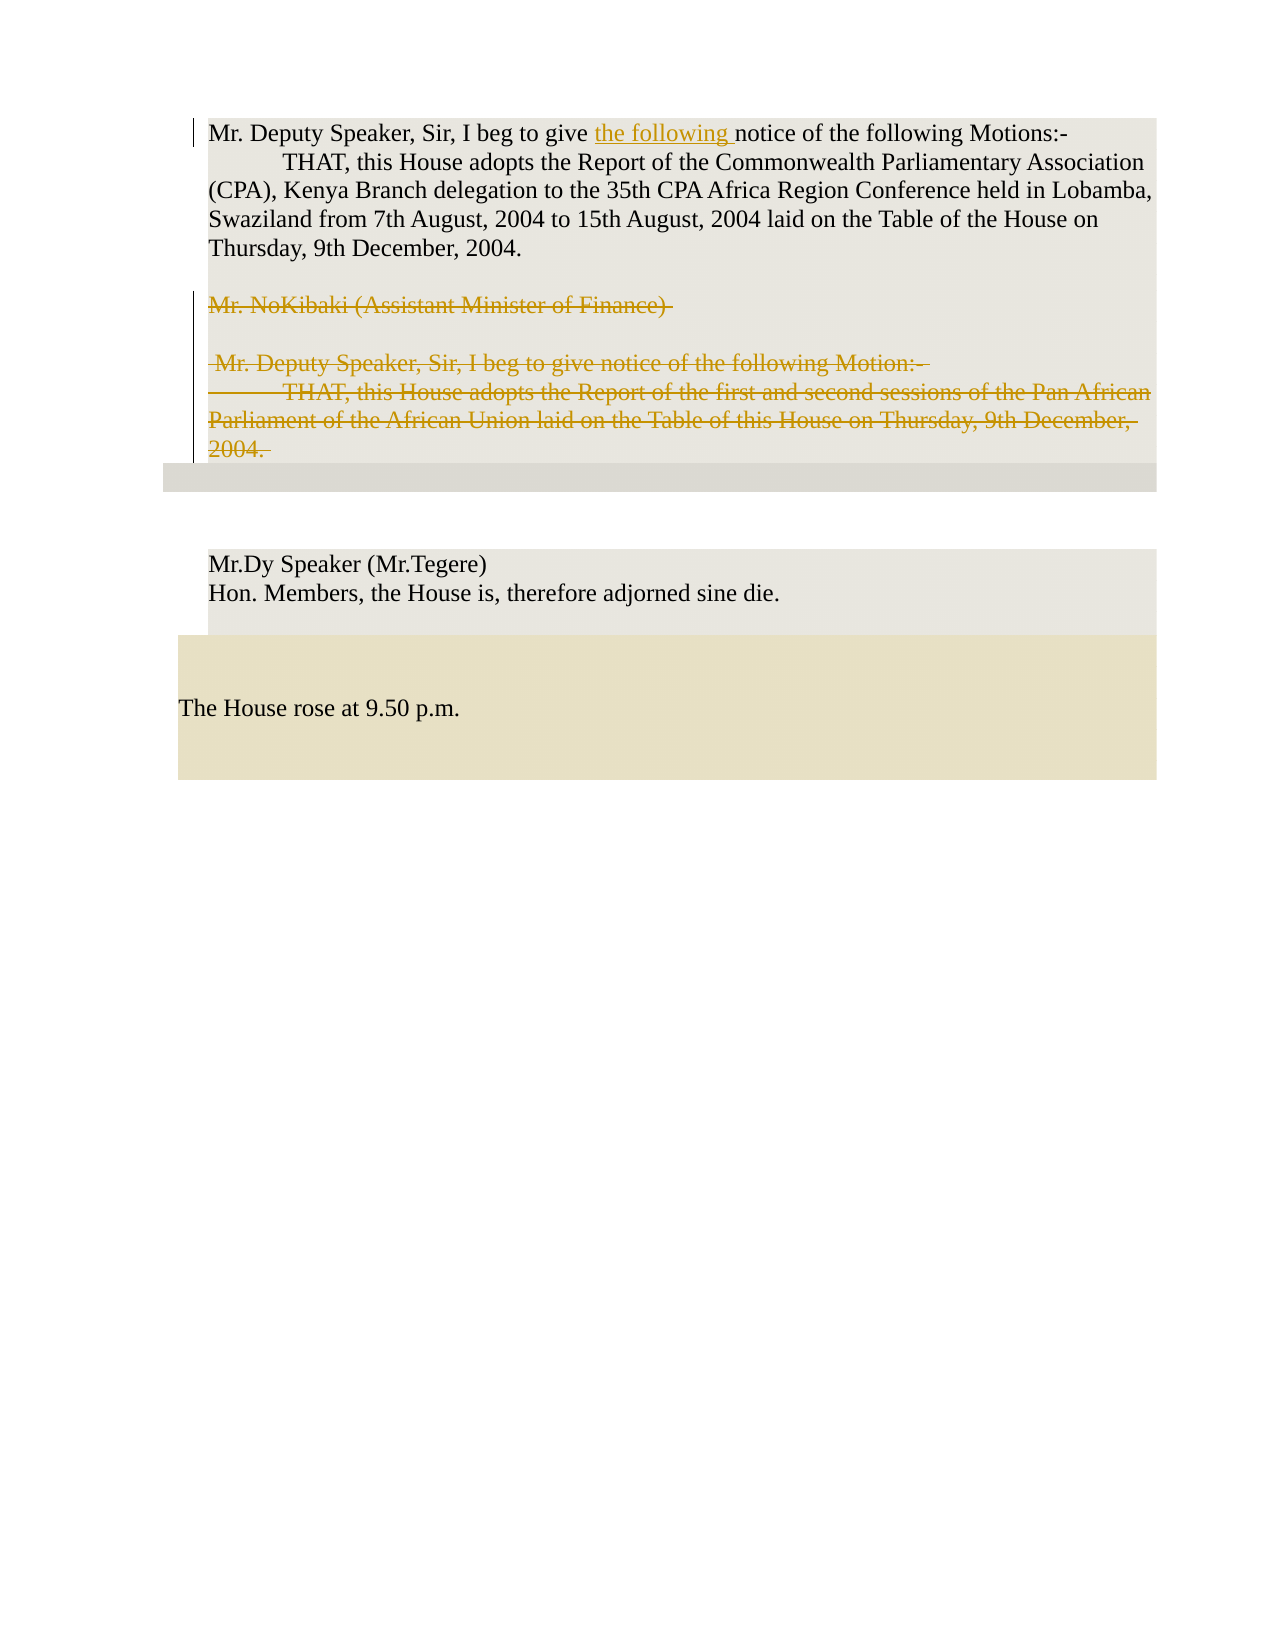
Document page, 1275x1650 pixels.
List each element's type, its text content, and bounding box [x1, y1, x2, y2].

picture [582, 385, 588, 392]
picture [163, 262, 1157, 492]
text Mr. Deputy Speaker, Sir, I beg to give the following notice of the following Motions:- [208, 118, 1157, 147]
picture [1028, 413, 1037, 421]
picture [178, 607, 1157, 693]
text Hon. Members, the House is, therefore adjorned sine die. [208, 578, 1157, 607]
picture [178, 722, 1157, 780]
text The House rose at 9.50 p.m. [178, 693, 1157, 722]
text Mr.Dy Speaker (Mr.Tegere) [208, 549, 1157, 578]
text THAT, this House adopts the Report of the Commonwealth Parliamentary Association (CPA), Kenya Branch delegation to the 35th CPA Africa Region Conference held in Lobamba, Swaziland from 7th August, 2004 to 15th August, 2004 laid on the Table of the House on Thursday, 9th December, 2004. [208, 147, 1157, 262]
picture [261, 365, 270, 370]
picture [987, 413, 993, 420]
picture [261, 356, 270, 364]
